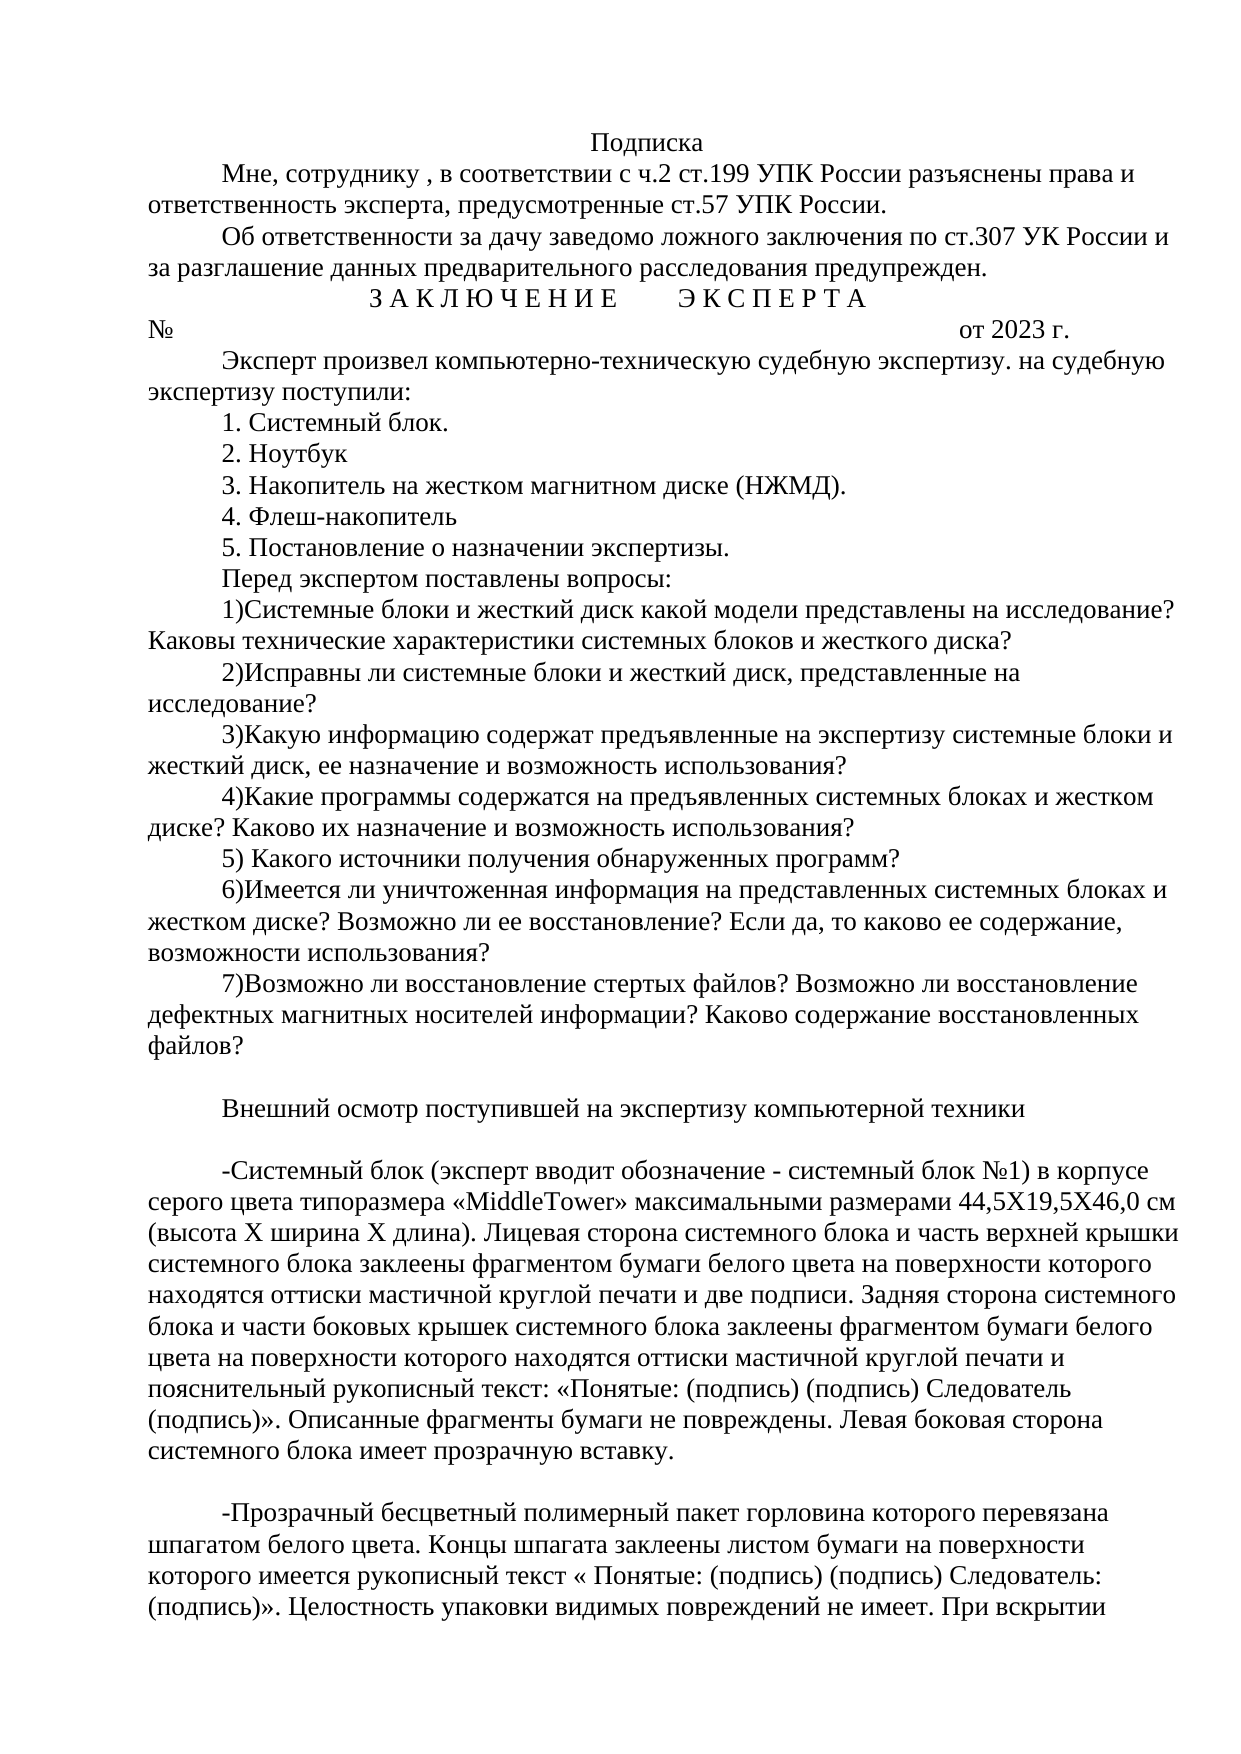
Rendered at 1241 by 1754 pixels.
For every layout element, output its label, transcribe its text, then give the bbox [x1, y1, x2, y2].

text Перед экспертом поставлены вопросы: [148, 562, 1181, 593]
text 5) Какого источники получения обнаруженных программ? [148, 842, 1181, 874]
text Эксперт произвел компьютерно-техническую судебную экспертизу. на судебную экспертизу поступили: [148, 344, 1181, 406]
text Об ответственности за дачу заведомо ложного заключения по ст.307 УК России и за разглашение данных предварительного расследования предупрежден. [148, 219, 1181, 282]
text Мне, сотруднику , в соответствии с ч.2 ст.199 УПК России разъяснены права и ответственность эксперта, предусмотренные ст.57 УПК России. [148, 157, 1181, 219]
text 3. Накопитель на жестком магнитном диске (НЖМД). [148, 469, 1181, 500]
text 6)Имеется ли уничтоженная информация на представленных системных блоках и жестком диске? Возможно ли ее восстановление? Если да, то каково ее содержание, возможности использования? [148, 874, 1181, 967]
text 4. Флеш-накопитель [148, 500, 1181, 531]
text 5. Постановление о назначении экспертизы. [148, 531, 1181, 562]
text -Системный блок (эксперт вводит обозначение - системный блок №1) в корпусе серого цвета типоразмера «MiddleTower» максимальными размерами 44,5Х19,5Х46,0 см (высота Х ширина Х длина). Лицевая сторона системного блока и часть верхней крышки системного блока заклеены фрагментом бумаги белого цвета на поверхности которого находятся оттиски мастичной круглой печати и две подписи. Задняя сторона системного блока и части боковых крышек системного блока заклеены фрагментом бумаги белого цвета на поверхности которого находятся оттиски мастичной круглой печати и пояснительный рукописный текст: «Понятые: (подпись) (подпись) Следователь (подпись)». Описанные фрагменты бумаги не повреждены. Левая боковая сторона системного блока имеет прозрачную вставку. [148, 1154, 1181, 1465]
text № от 2023 г. [148, 313, 1181, 344]
text Внешний осмотр поступившей на экспертизу компьютерной техники [148, 1092, 1181, 1154]
text 7)Возможно ли восстановление стертых файлов? Возможно ли восстановление дефектных магнитных носителей информации? Каково содержание восстановленных файлов? [148, 967, 1181, 1061]
text 4)Какие программы содержатся на предъявленных системных блоках и жестком диске? Каково их назначение и возможность использования? [148, 780, 1181, 842]
text 2)Исправны ли системные блоки и жесткий диск, представленные на исследование? [148, 656, 1181, 718]
text 1. Системный блок. [148, 406, 1181, 438]
text 1)Системные блоки и жесткий диск какой модели представлены на исследование? Каковы технические характеристики системных блоков и жесткого диска? [148, 593, 1181, 656]
text -Прозрачный бесцветный полимерный пакет горловина которого перевязана шпагатом белого цвета. Концы шпагата заклеены листом бумаги на поверхности которого имеется рукописный текст « Понятые: (подпись) (подпись) Следователь: (подпись)». Целостность упаковки видимых повреждений не имеет. При вскрытии [148, 1497, 1181, 1621]
text 2. Ноутбук [148, 438, 1181, 469]
text Подписка [148, 126, 1181, 157]
text 3)Какую информацию содержат предъявленные на экспертизу системные блоки и жесткий диск, ее назначение и возможность использования? [148, 718, 1181, 780]
text З А К Л Ю Ч Е Н И Е Э К С П Е Р Т А [148, 282, 1181, 313]
